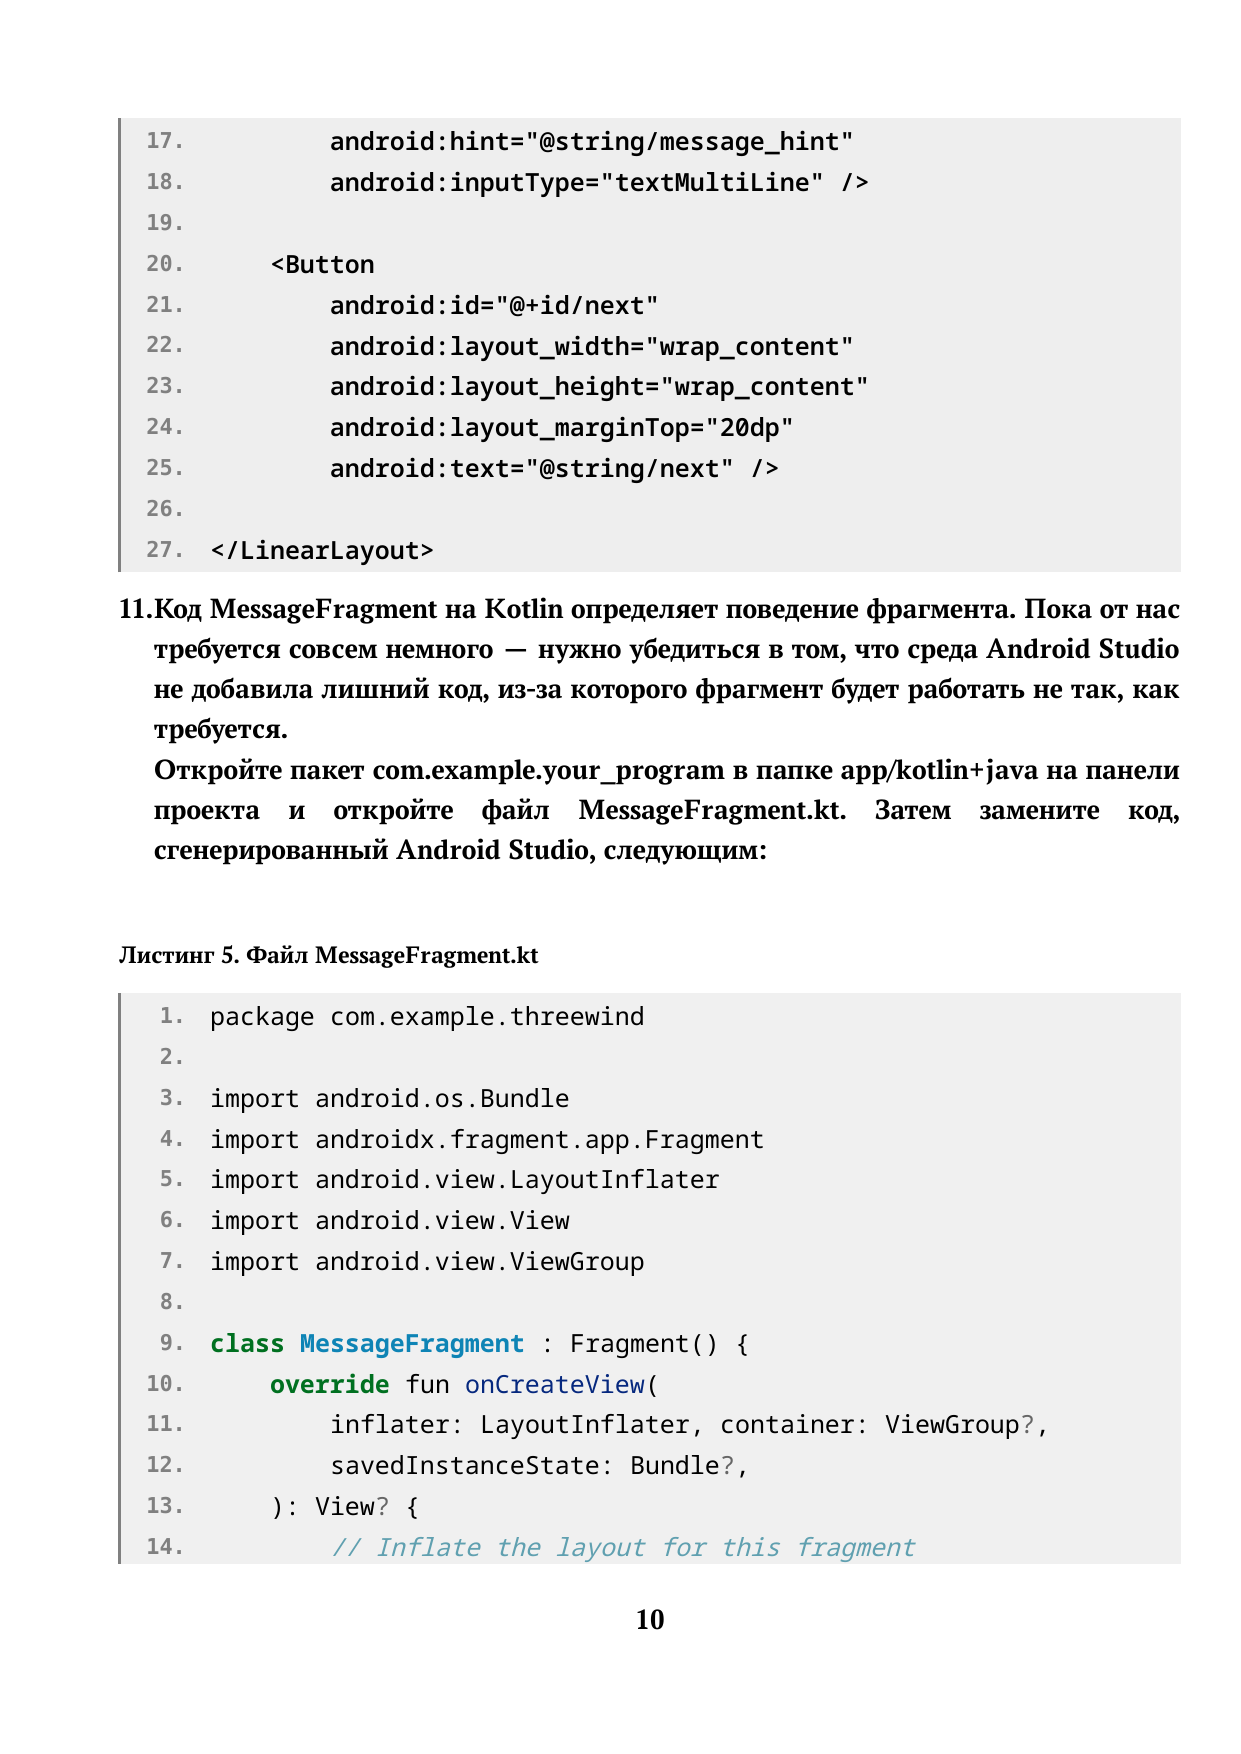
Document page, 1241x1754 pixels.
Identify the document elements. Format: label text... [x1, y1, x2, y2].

list import android.view.View [121, 1197, 1181, 1237]
list android:id="@+id/next" [121, 281, 1181, 321]
list android:inputType="textMultiLine" /> [121, 159, 1181, 199]
list ): View? { [121, 1483, 1181, 1523]
list import android.view.LayoutInflater [121, 1156, 1181, 1196]
list android:text="@string/next" /> [121, 445, 1181, 485]
list android:hint="@string/message_hint" [121, 118, 1181, 158]
list import androidx.fragment.app.Fragment [121, 1115, 1181, 1155]
list // Inflate the layout for this fragment [121, 1524, 1181, 1564]
text Листинг 5. Файл MessageFragment.kt [118, 940, 1181, 969]
list class MessageFragment : Fragment() { [121, 1319, 1181, 1359]
list Код MessageFragment на Kotlin определяет поведение фрагмента. Пока от нас требуется совсем немного — нужно убедиться в том, что среда Android Studio не добавила лишний код, из-за которого фрагмент будет работать не так, как требуется. [118, 591, 1181, 745]
list import android.os.Bundle [121, 1074, 1181, 1114]
list savedInstanceState: Bundle?, [121, 1442, 1181, 1482]
list android:layout_marginTop="20dp" [121, 404, 1181, 444]
list import android.view.ViewGroup [121, 1238, 1181, 1278]
list android:layout_width="wrap_content" [121, 322, 1181, 362]
list </LinearLayout> [121, 526, 1181, 572]
list android:layout_height="wrap_content" [121, 363, 1181, 403]
list override fun onCreateView( [121, 1360, 1181, 1400]
list Откройте пакет com.example.your_program в папке app/kotlin+java на панели проекта и откройте файл MessageFragment.kt. Затем замените код, сгенерированный Android Studio, следующим: [118, 752, 1181, 866]
list package com.example.threewind [121, 993, 1181, 1033]
list <Button [121, 241, 1181, 281]
list inflater: LayoutInflater, container: ViewGroup?, [121, 1401, 1181, 1441]
